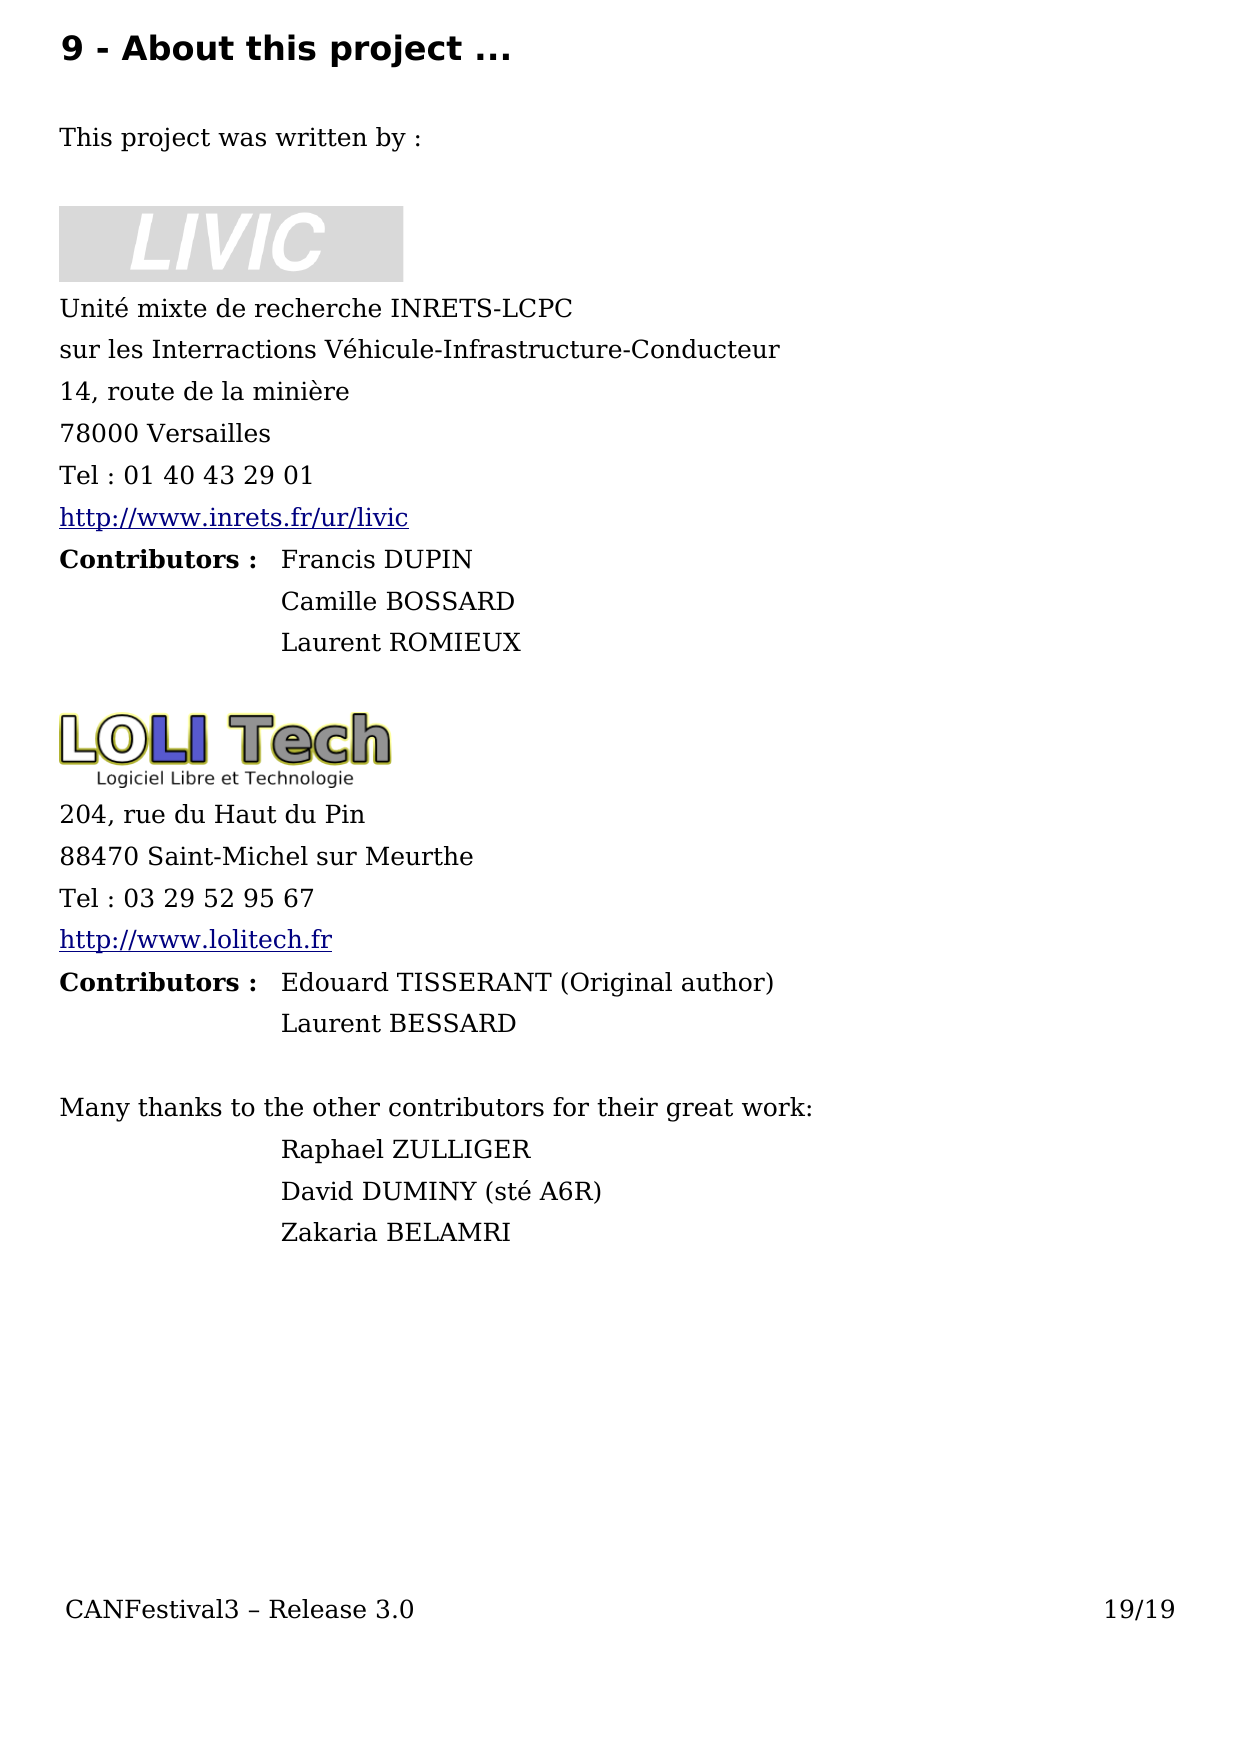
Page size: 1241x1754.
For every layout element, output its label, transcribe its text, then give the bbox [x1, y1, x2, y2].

text Tel : 01 40 43 29 01 [59, 461, 1181, 490]
text David DUMINY (sté A6R) [59, 1177, 1181, 1206]
text http://www.lolitech.fr [59, 926, 1181, 955]
text 78000 Versailles [59, 419, 1181, 448]
text 14, route de la minière [59, 377, 1181, 407]
text Tel : 03 29 52 95 67 [59, 884, 1181, 913]
text Contributors : Francis DUPIN [59, 544, 1181, 574]
text Laurent ROMIEUX [59, 628, 1181, 658]
subtitle About this project ... [59, 29, 1181, 68]
text This project was written by : [59, 123, 1181, 152]
text Zakaria BELAMRI [59, 1218, 1181, 1248]
text Laurent BESSARD [59, 1009, 1181, 1039]
text 88470 Saint-Michel sur Meurthe [59, 842, 1181, 871]
text sur les Interractions Véhicule-Infrastructure-Conducteur [59, 336, 1181, 365]
picture [59, 206, 404, 282]
text Many thanks to the other contributors for their great work: [59, 1093, 1181, 1122]
text http://www.inrets.fr/ur/livic [59, 503, 1181, 532]
text Raphael ZULLIGER [59, 1135, 1181, 1164]
text 204, rue du Haut du Pin [59, 800, 1181, 830]
text Contributors : Edouard TISSERANT (Original author) [59, 967, 1181, 997]
picture [59, 712, 392, 788]
text Unité mixte de recherche INRETS-LCPC [59, 294, 1181, 323]
text Camille BOSSARD [59, 587, 1181, 616]
